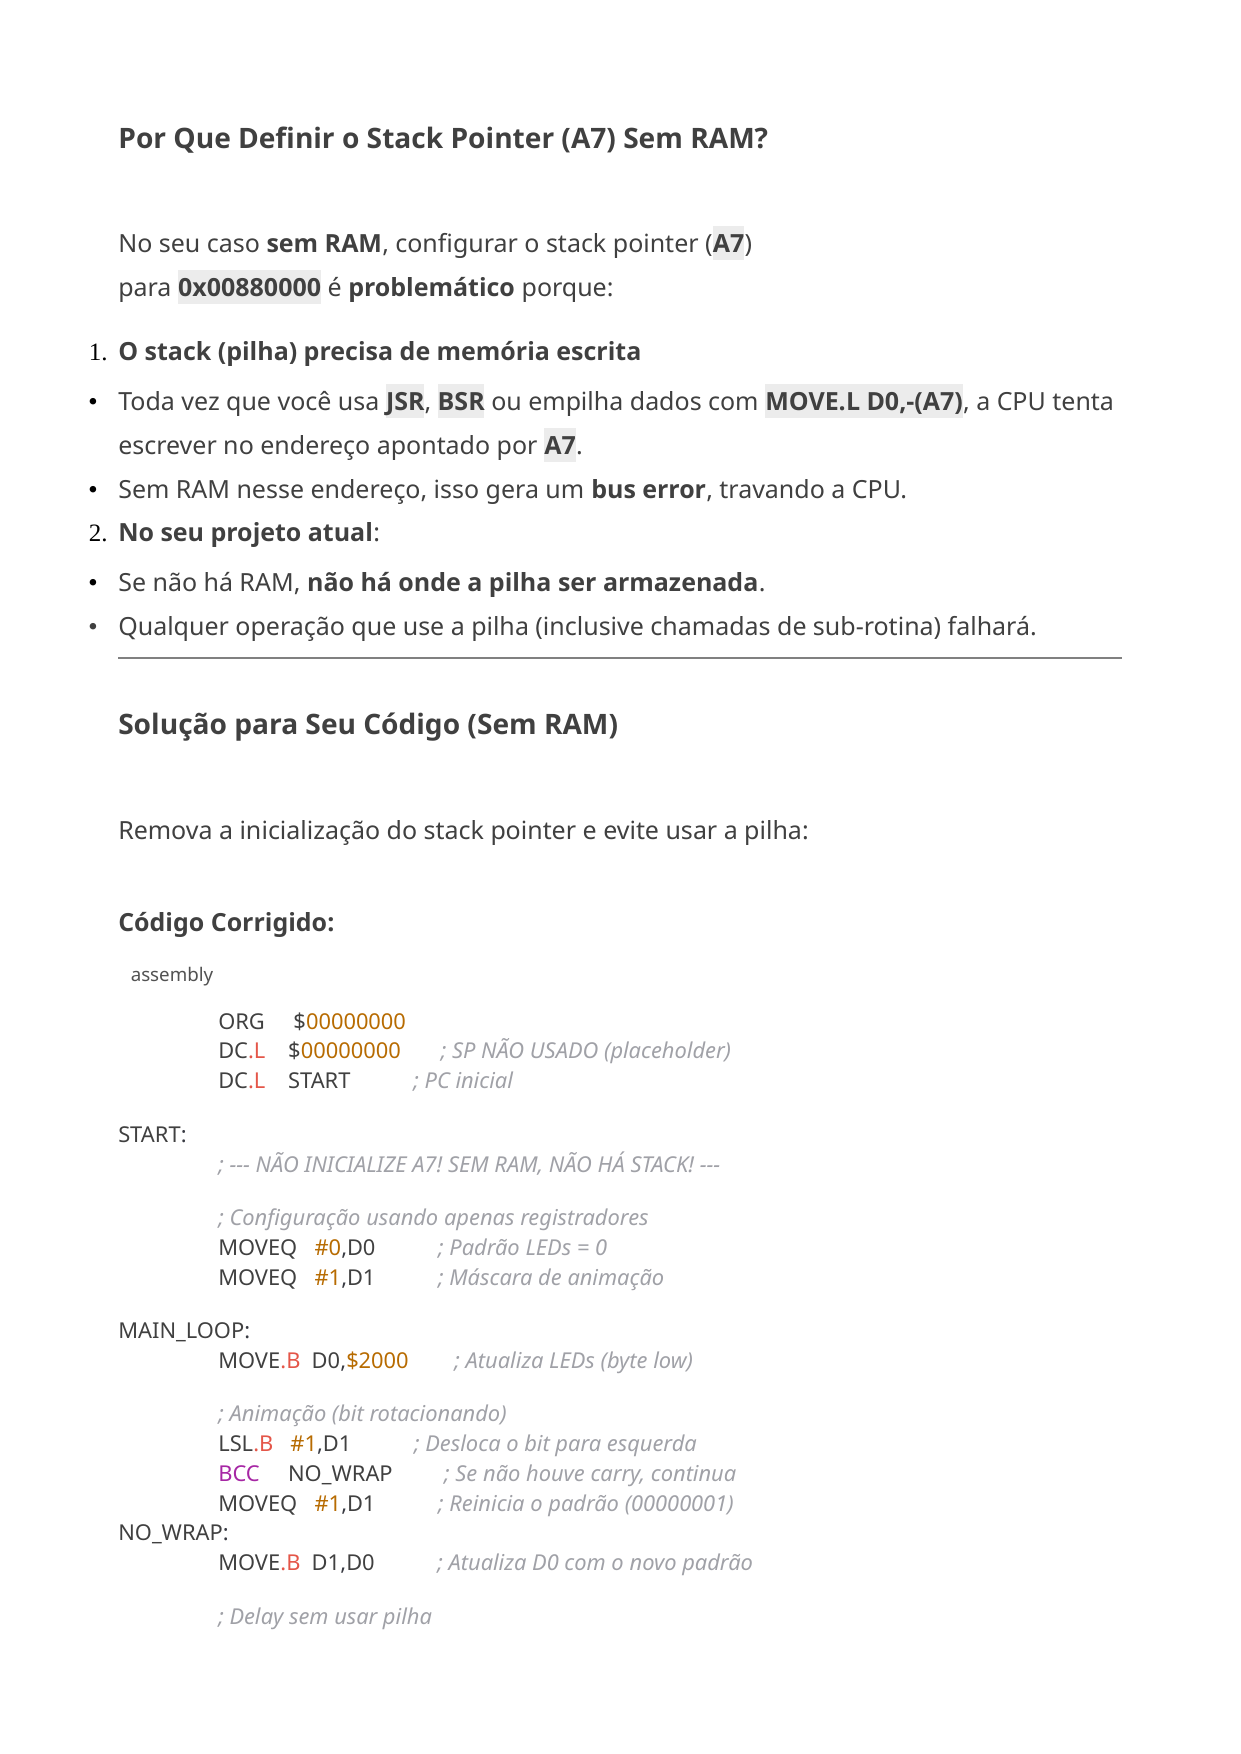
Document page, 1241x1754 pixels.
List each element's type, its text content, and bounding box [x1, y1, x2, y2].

text MOVEQ #1,D1 ; Reinicia o padrão (00000001) [118, 1488, 1122, 1517]
text DC.L START ; PC inicial [118, 1065, 1122, 1095]
text MOVEQ #0,D0 ; Padrão LEDs = 0 [118, 1232, 1122, 1262]
text START: [118, 1119, 1122, 1148]
text BCC NO_WRAP ; Se não houve carry, continua [118, 1458, 1122, 1488]
text ; Delay sem usar pilha [118, 1601, 1122, 1630]
text assembly [131, 959, 1122, 987]
text MOVE.B D1,D0 ; Atualiza D0 com o novo padrão [118, 1547, 1122, 1577]
text ORG $00000000 [118, 1006, 1122, 1036]
text LSL.B #1,D1 ; Desloca o bit para esquerda [118, 1428, 1122, 1458]
text DC.L $00000000 ; SP NÃO USADO (placeholder) [118, 1036, 1122, 1065]
text ; Configuração usando apenas registradores [118, 1202, 1122, 1232]
text MOVEQ #1,D1 ; Máscara de animação [118, 1262, 1122, 1291]
subtitle Solução para Seu Código (Sem RAM) [118, 704, 1122, 743]
list O stack (pilha) precisa de memória escrita [118, 324, 1122, 368]
text ; --- NÃO INICIALIZE A7! SEM RAM, NÃO HÁ STACK! --- [118, 1148, 1122, 1178]
text No seu caso sem RAM, configurar o stack pointer (A7) para 0x00880000 é problemático porque: [118, 216, 1122, 304]
list No seu projeto atual: [118, 505, 1122, 549]
text MAIN_LOOP: [118, 1315, 1122, 1345]
text MOVE.B D0,$2000 ; Atualiza LEDs (byte low) [118, 1345, 1122, 1374]
list Se não há RAM, não há onde a pilha ser armazenada. [118, 555, 1122, 599]
text ; Animação (bit rotacionando) [118, 1398, 1122, 1428]
text NO_WRAP: [118, 1517, 1122, 1547]
list Sem RAM nesse endereço, isso gera um bus error, travando a CPU. [118, 462, 1122, 505]
list Toda vez que você usa JSR, BSR ou empilha dados com MOVE.L D0,-(A7), a CPU tenta escrever no endereço apontado por A7. [118, 374, 1122, 462]
list Qualquer operação que use a pilha (inclusive chamadas de sub-rotina) falhará. [118, 599, 1122, 643]
text Remova a inicialização do stack pointer e evite usar a pilha: [118, 803, 1122, 846]
subtitle Por Que Definir o Stack Pointer (A7) Sem RAM? [118, 118, 1122, 156]
subtitle Código Corrigido: [118, 895, 1122, 938]
